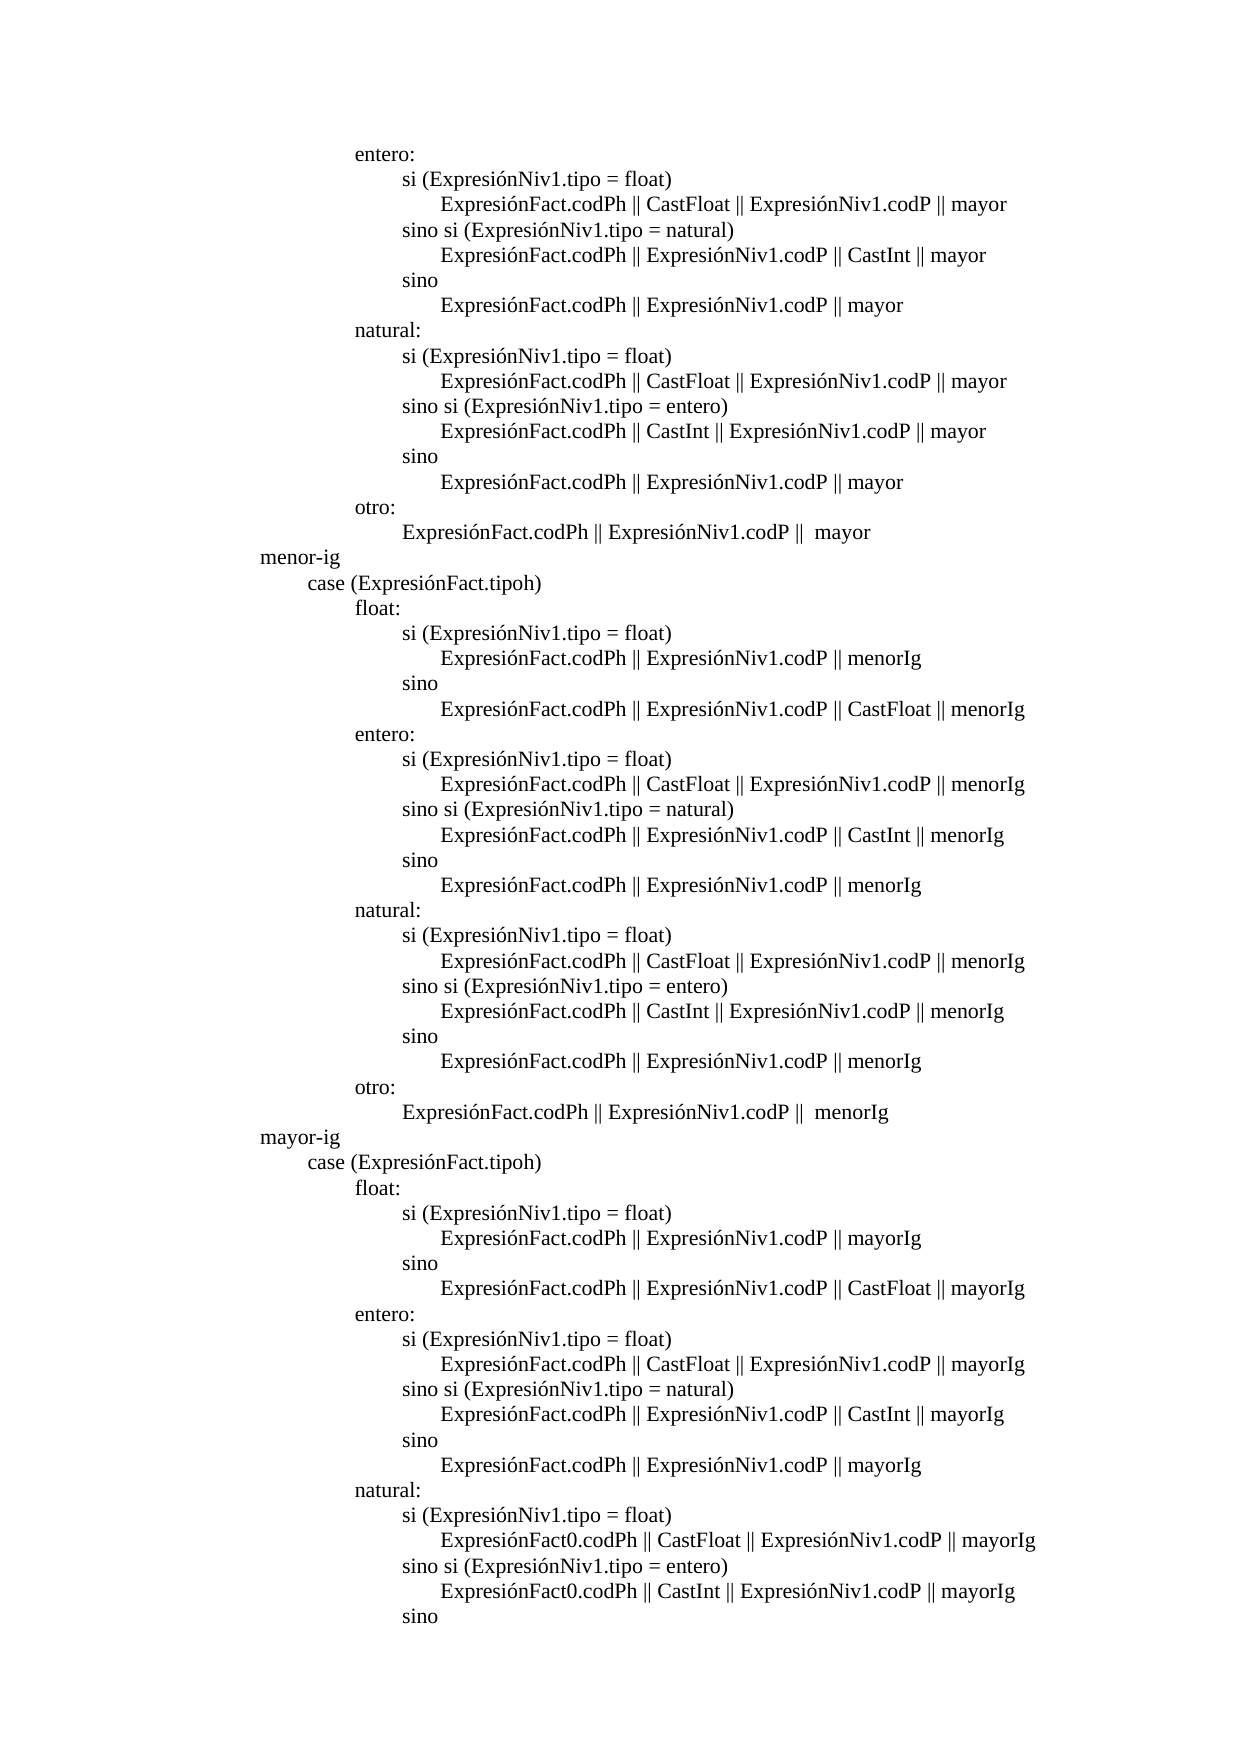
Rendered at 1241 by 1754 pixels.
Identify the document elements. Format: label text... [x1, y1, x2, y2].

text menor-ig [118, 544, 1122, 569]
text ExpresiónFact0.codPh || CastFloat || ExpresiónNiv1.codP || mayorIg [118, 1527, 1122, 1553]
text si (ExpresiónNiv1.tipo = float) [118, 1326, 1122, 1351]
text ExpresiónFact.codPh || ExpresiónNiv1.codP || menorIg [118, 872, 1122, 897]
text ExpresiónFact.codPh || CastFloat || ExpresiónNiv1.codP || menorIg [118, 948, 1122, 973]
text sino [118, 1427, 1122, 1452]
text si (ExpresiónNiv1.tipo = float) [118, 1200, 1122, 1225]
text ExpresiónFact.codPh || ExpresiónNiv1.codP || CastInt || mayorIg [118, 1401, 1122, 1427]
text entero: [118, 1301, 1122, 1326]
text si (ExpresiónNiv1.tipo = float) [118, 166, 1122, 191]
text ExpresiónFact.codPh || CastFloat || ExpresiónNiv1.codP || mayorIg [118, 1351, 1122, 1376]
text sino [118, 1250, 1122, 1275]
text ExpresiónFact.codPh || CastFloat || ExpresiónNiv1.codP || menorIg [118, 771, 1122, 796]
text otro: [118, 1074, 1122, 1099]
text float: [118, 1174, 1122, 1200]
text sino si (ExpresiónNiv1.tipo = entero) [118, 1553, 1122, 1578]
text ExpresiónFact.codPh || ExpresiónNiv1.codP || mayorIg [118, 1225, 1122, 1250]
text sino [118, 1603, 1122, 1628]
text sino [118, 1023, 1122, 1048]
text sino [118, 443, 1122, 469]
text case (ExpresiónFact.tipoh) [118, 1149, 1122, 1174]
text ExpresiónFact.codPh || ExpresiónNiv1.codP || menorIg [118, 1099, 1122, 1124]
text sino [118, 847, 1122, 872]
text si (ExpresiónNiv1.tipo = float) [118, 620, 1122, 645]
text ExpresiónFact.codPh || ExpresiónNiv1.codP || menorIg [118, 645, 1122, 670]
text ExpresiónFact.codPh || CastInt || ExpresiónNiv1.codP || menorIg [118, 998, 1122, 1023]
text entero: [118, 141, 1122, 166]
text si (ExpresiónNiv1.tipo = float) [118, 343, 1122, 368]
text natural: [118, 1477, 1122, 1502]
text ExpresiónFact.codPh || CastInt || ExpresiónNiv1.codP || mayor [118, 418, 1122, 443]
text entero: [118, 721, 1122, 746]
text ExpresiónFact.codPh || ExpresiónNiv1.codP || mayorIg [118, 1452, 1122, 1477]
text ExpresiónFact.codPh || ExpresiónNiv1.codP || CastFloat || mayorIg [118, 1275, 1122, 1301]
text ExpresiónFact.codPh || ExpresiónNiv1.codP || CastInt || menorIg [118, 822, 1122, 847]
text float: [118, 595, 1122, 620]
text sino si (ExpresiónNiv1.tipo = natural) [118, 1376, 1122, 1401]
text si (ExpresiónNiv1.tipo = float) [118, 1502, 1122, 1527]
text sino si (ExpresiónNiv1.tipo = entero) [118, 393, 1122, 418]
text natural: [118, 317, 1122, 343]
text si (ExpresiónNiv1.tipo = float) [118, 922, 1122, 948]
text case (ExpresiónFact.tipoh) [118, 569, 1122, 595]
text si (ExpresiónNiv1.tipo = float) [118, 746, 1122, 771]
text ExpresiónFact.codPh || CastFloat || ExpresiónNiv1.codP || mayor [118, 368, 1122, 393]
text ExpresiónFact0.codPh || CastInt || ExpresiónNiv1.codP || mayorIg [118, 1578, 1122, 1603]
text sino [118, 670, 1122, 696]
text sino [118, 267, 1122, 292]
text sino si (ExpresiónNiv1.tipo = entero) [118, 973, 1122, 998]
text ExpresiónFact.codPh || ExpresiónNiv1.codP || CastFloat || menorIg [118, 696, 1122, 721]
text sino si (ExpresiónNiv1.tipo = natural) [118, 796, 1122, 822]
text otro: [118, 494, 1122, 519]
text sino si (ExpresiónNiv1.tipo = natural) [118, 217, 1122, 242]
text natural: [118, 897, 1122, 922]
text ExpresiónFact.codPh || ExpresiónNiv1.codP || mayor [118, 469, 1122, 494]
text ExpresiónFact.codPh || ExpresiónNiv1.codP || CastInt || mayor [118, 242, 1122, 267]
text ExpresiónFact.codPh || CastFloat || ExpresiónNiv1.codP || mayor [118, 191, 1122, 217]
text ExpresiónFact.codPh || ExpresiónNiv1.codP || menorIg [118, 1048, 1122, 1074]
text ExpresiónFact.codPh || ExpresiónNiv1.codP || mayor [118, 519, 1122, 544]
text mayor-ig [118, 1124, 1122, 1149]
text ExpresiónFact.codPh || ExpresiónNiv1.codP || mayor [118, 292, 1122, 317]
